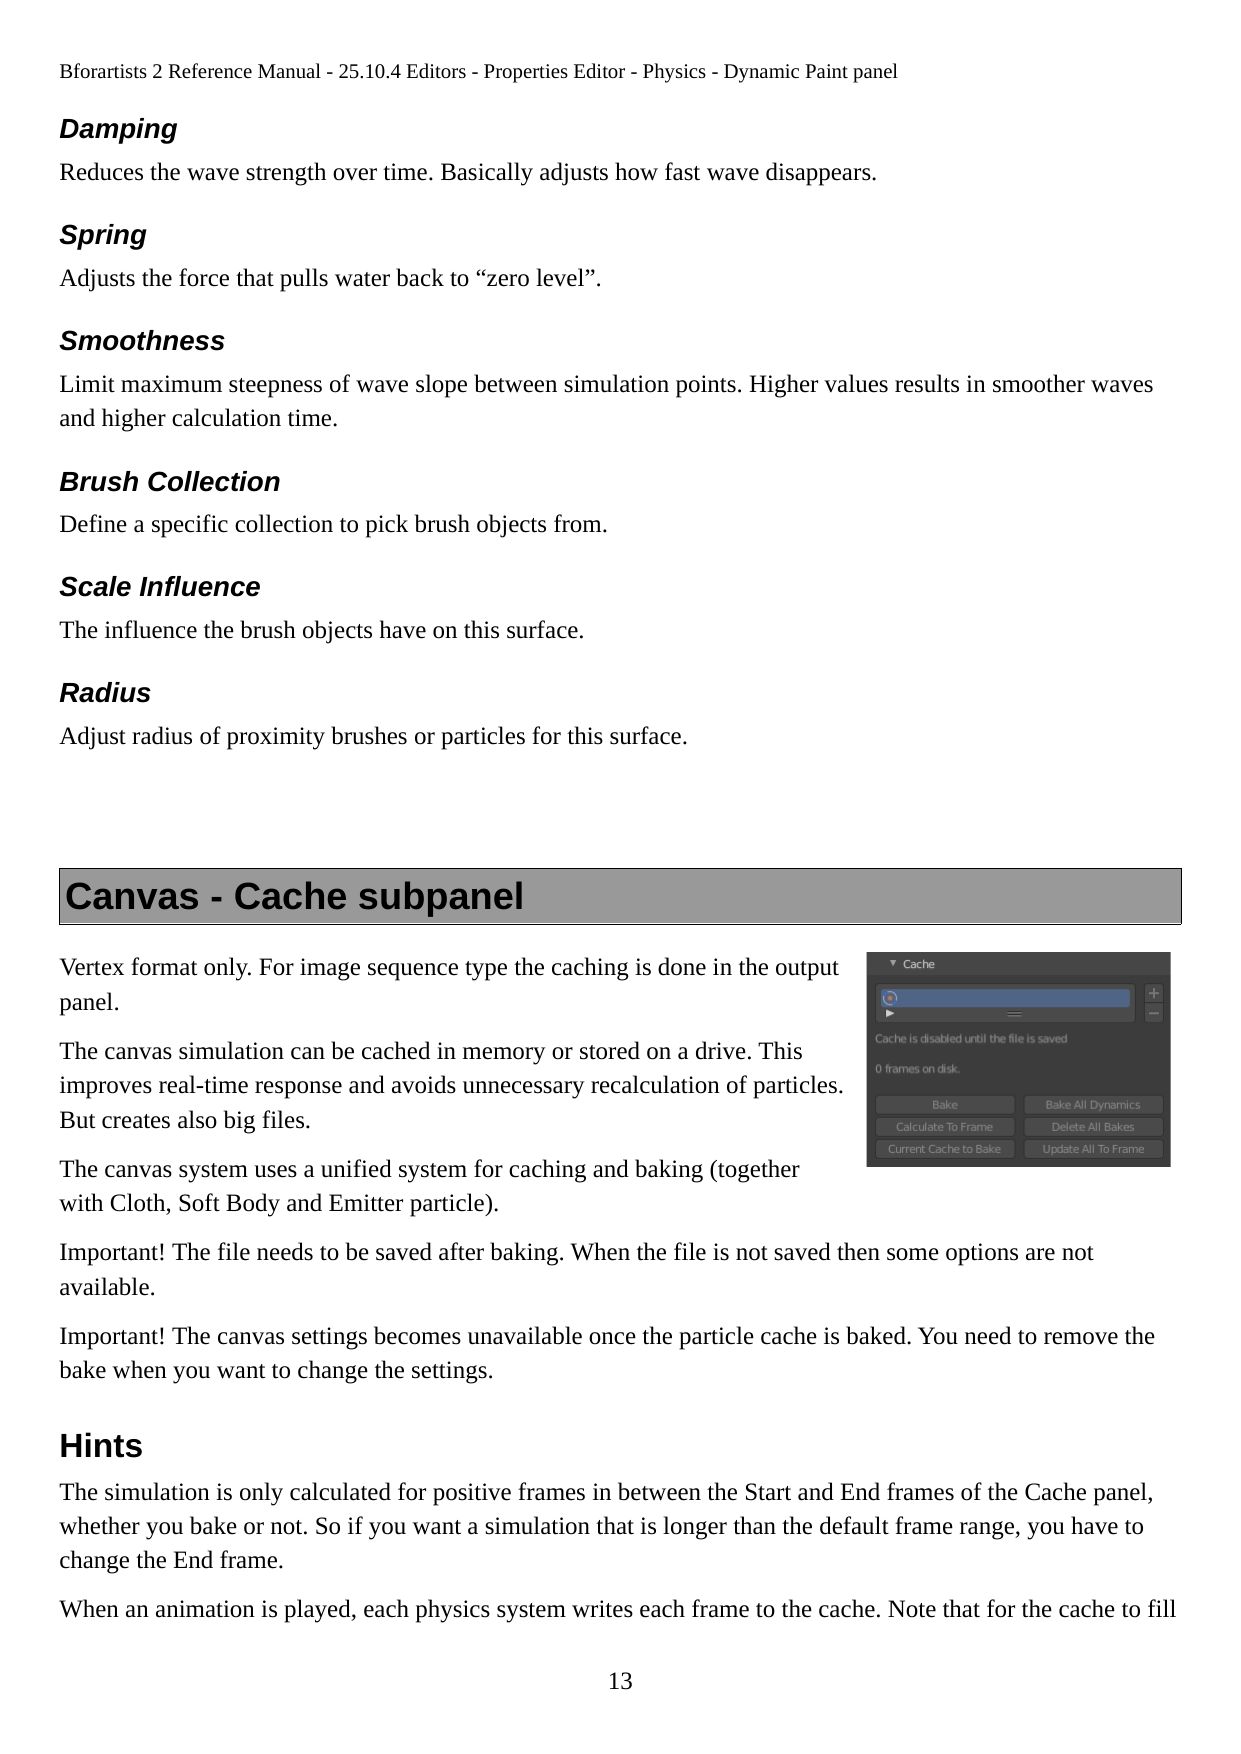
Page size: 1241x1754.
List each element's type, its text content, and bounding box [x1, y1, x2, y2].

text The simulation is only calculated for positive frames in between the Start and End frames of the Cache panel, whether you bake or not. So if you want a simulation that is longer than the default frame range, you have to change the End frame. [59, 1477, 1181, 1574]
text Adjust radius of proximity brushes or particles for this surface. [59, 721, 1181, 750]
text When an animation is played, each physics system writes each frame to the cache. Note that for the cache to fill [59, 1594, 1181, 1623]
text The canvas simulation can be cached in memory or stored on a drive. This improves real-time response and avoids unnecessary recalculation of particles. But creates also big files. [59, 1036, 866, 1134]
text Important! The file needs to be saved after baking. When the file is not saved then some options are not available. [59, 1237, 1181, 1301]
subtitle Scale Influence [59, 571, 1181, 603]
subtitle Radius [59, 677, 1181, 709]
text The canvas system uses a unified system for caching and baking (together with Cloth, Soft Body and Emitter particle). [59, 1154, 1181, 1217]
text Define a specific collection to pick brush objects from. [59, 509, 1181, 538]
text Limit maximum steepness of wave slope between simulation points. Higher values results in smoother waves and higher calculation time. [59, 369, 1181, 432]
text Reduces the wave strength over time. Basically adjusts how fast wave disappears. [59, 157, 1181, 186]
subtitle Smoothness [59, 324, 1181, 356]
subtitle Damping [59, 113, 1181, 144]
text Vertex format only. For image sequence type the caching is done in the output panel. [59, 952, 866, 1016]
text Adjusts the force that pulls water back to “zero level”. [59, 263, 1181, 292]
subtitle Spring [59, 218, 1181, 250]
text Important! The canvas settings becomes unavailable once the particle cache is baked. You need to remove the bake when you want to change the settings. [59, 1321, 1181, 1384]
subtitle Hints [59, 1425, 1181, 1464]
text The influence the brush objects have on this surface. [59, 615, 1181, 644]
table_header Canvas - Cache subpanel [60, 869, 1181, 923]
subtitle Brush Collection [59, 465, 1181, 497]
picture [866, 952, 1171, 1167]
